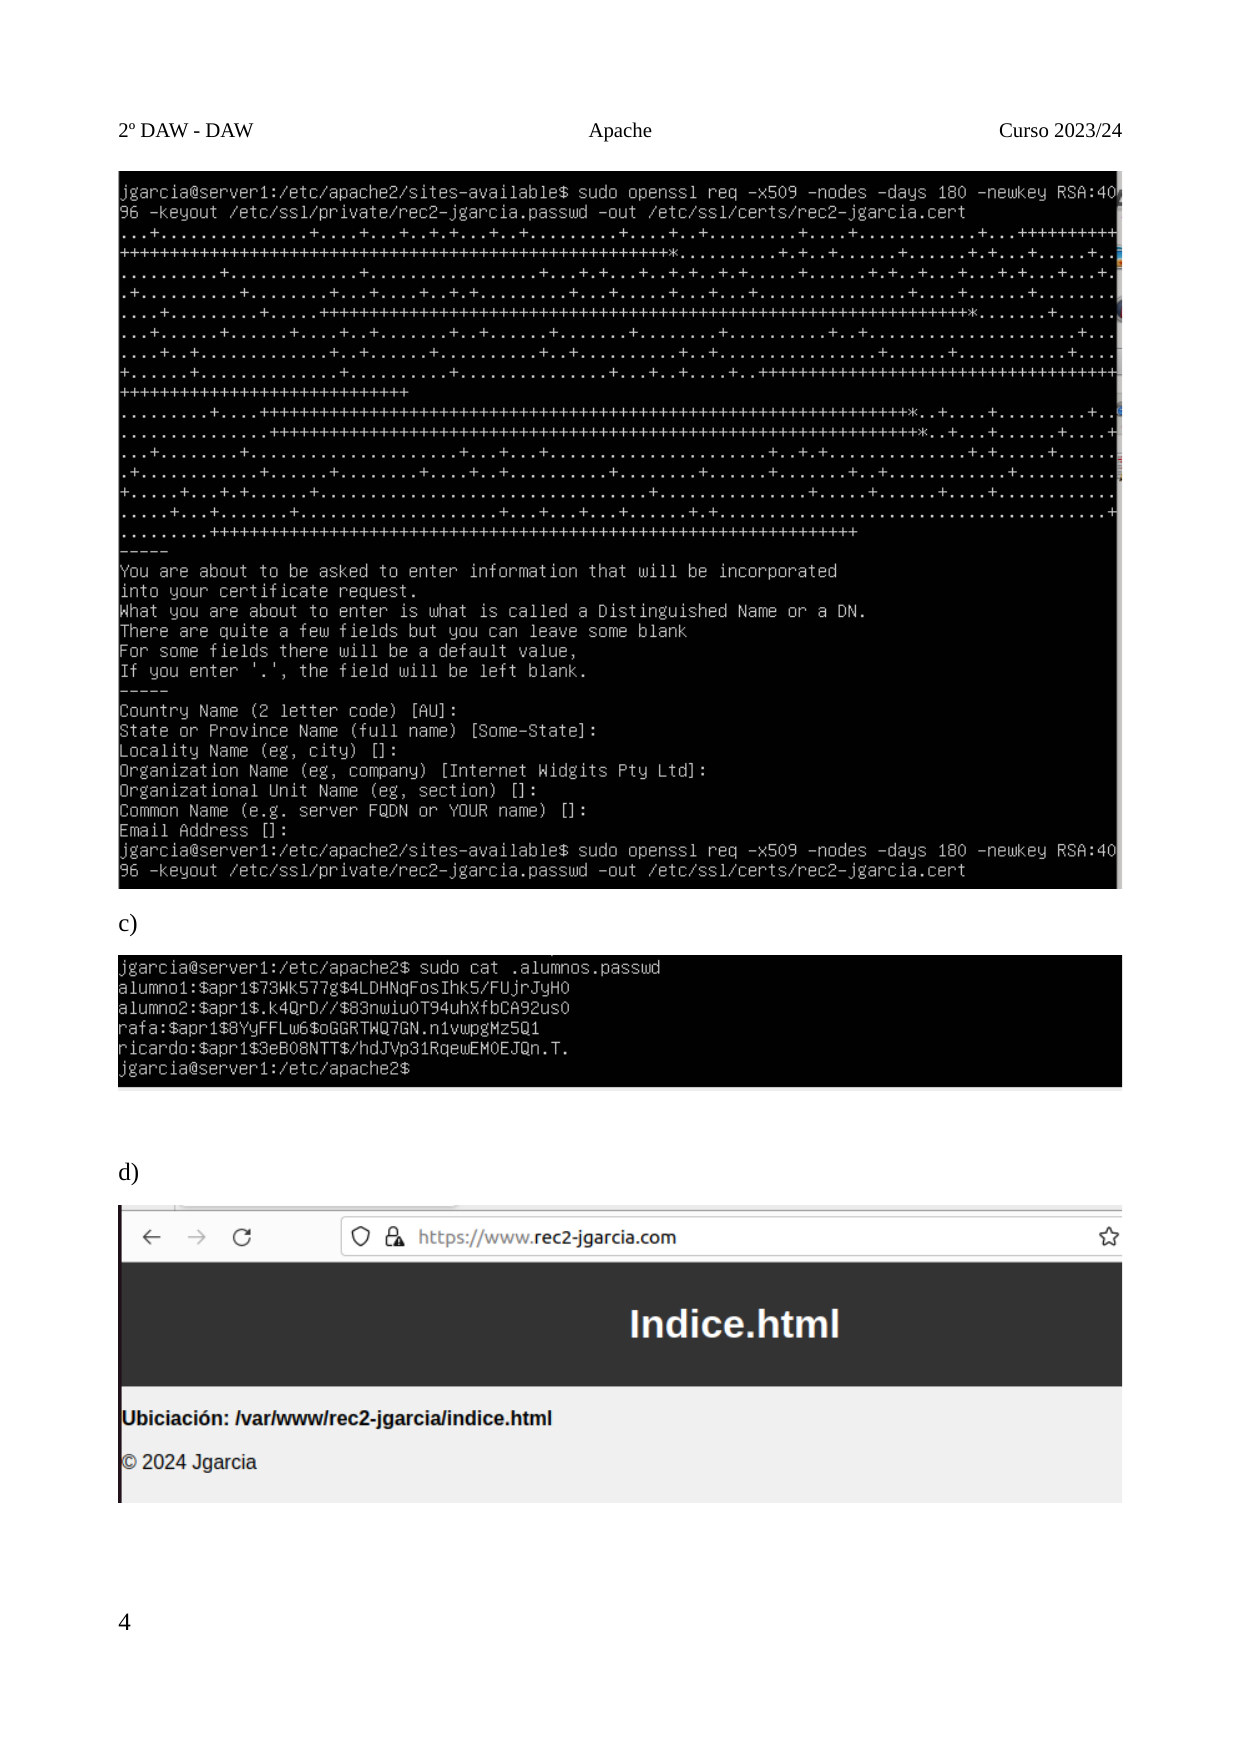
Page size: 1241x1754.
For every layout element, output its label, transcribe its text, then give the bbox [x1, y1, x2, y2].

picture [118, 1205, 1123, 1503]
text c) [118, 908, 1122, 937]
picture [118, 171, 1123, 889]
text d) [118, 1157, 1122, 1186]
picture [118, 955, 1123, 1091]
